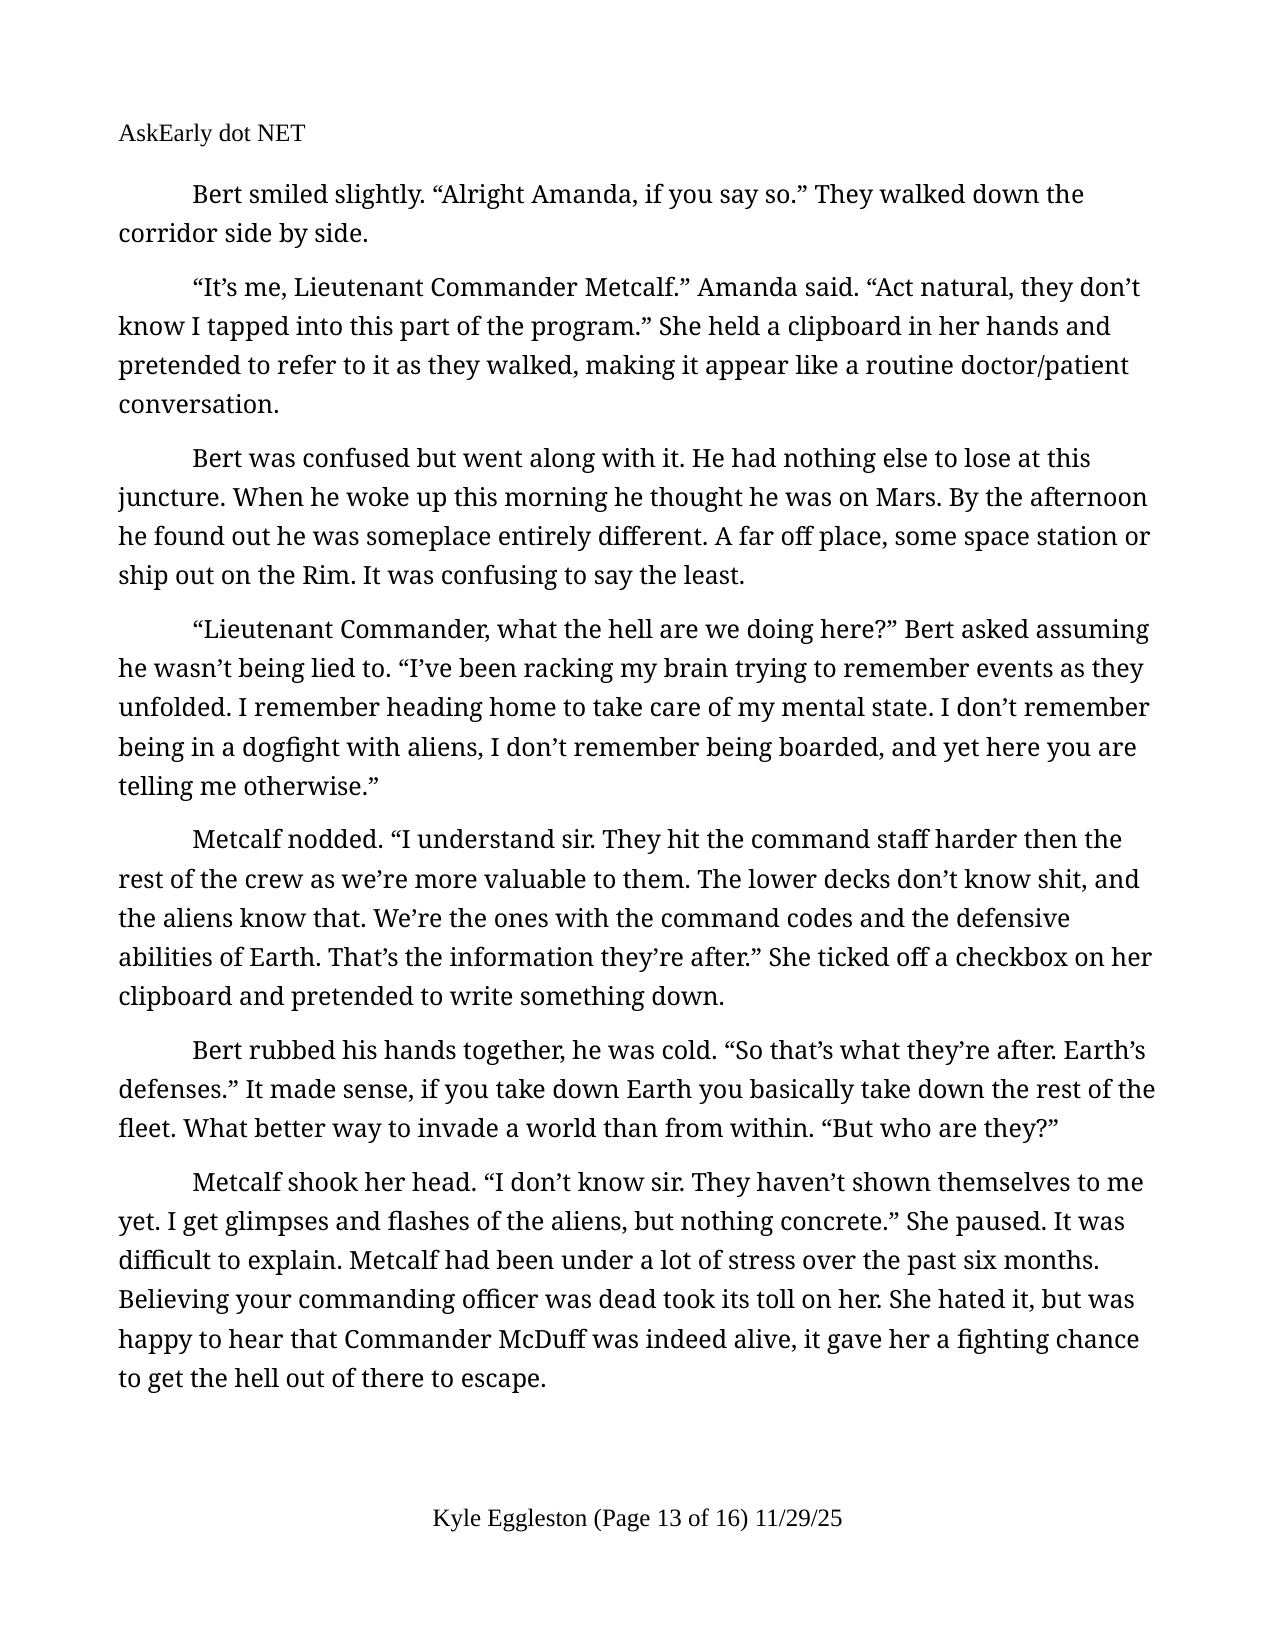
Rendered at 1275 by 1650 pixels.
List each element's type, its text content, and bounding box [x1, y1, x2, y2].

text Bert smiled slightly. “Alright Amanda, if you say so.” They walked down the corridor side by side. [118, 176, 1157, 249]
text “Lieutenant Commander, what the hell are we doing here?” Bert asked assuming he wasn’t being lied to. “I’ve been racking my brain trying to remember events as they unfolded. I remember heading home to take care of my mental state. I don’t remember being in a dogfight with aliens, I don’t remember being boarded, and yet here you are telling me otherwise.” [118, 612, 1157, 802]
text Metcalf nodded. “I understand sir. They hit the command staff harder then the rest of the crew as we’re more valuable to them. The lower decks don’t know shit, and the aliens know that. We’re the ones with the command codes and the defensive abilities of Earth. That’s the information they’re after.” She ticked off a checkbox on her clipboard and pretended to write something down. [118, 822, 1157, 1013]
text Metcalf shook her head. “I don’t know sir. They haven’t shown themselves to me yet. I get glimpses and flashes of the aliens, but nothing concrete.” She paused. It was difficult to explain. Metcalf had been under a lot of stress over the past six months. Believing your commanding officer was dead took its toll on her. She hated it, but was happy to hear that Commander McDuff was indeed alive, it gave her a fighting chance to get the hell out of there to escape. [118, 1165, 1157, 1394]
text Bert rubbed his hands together, he was cold. “So that’s what they’re after. Earth’s defenses.” It made sense, if you take down Earth you basically take down the rest of the fleet. What better way to invade a world than from within. “But who are they?” [118, 1033, 1157, 1145]
text Bert was confused but went along with it. He had nothing else to lose at this juncture. When he woke up this morning he thought he was on Mars. By the afternoon he found out he was someplace entirely different. A far off place, some space station or ship out on the Rim. It was confusing to say the least. [118, 441, 1157, 592]
text “It’s me, Lieutenant Commander Metcalf.” Amanda said. “Act natural, they don’t know I tapped into this part of the program.” She held a clipboard in her hands and pretended to refer to it as they walked, making it appear like a routine doctor/patient conversation. [118, 269, 1157, 421]
